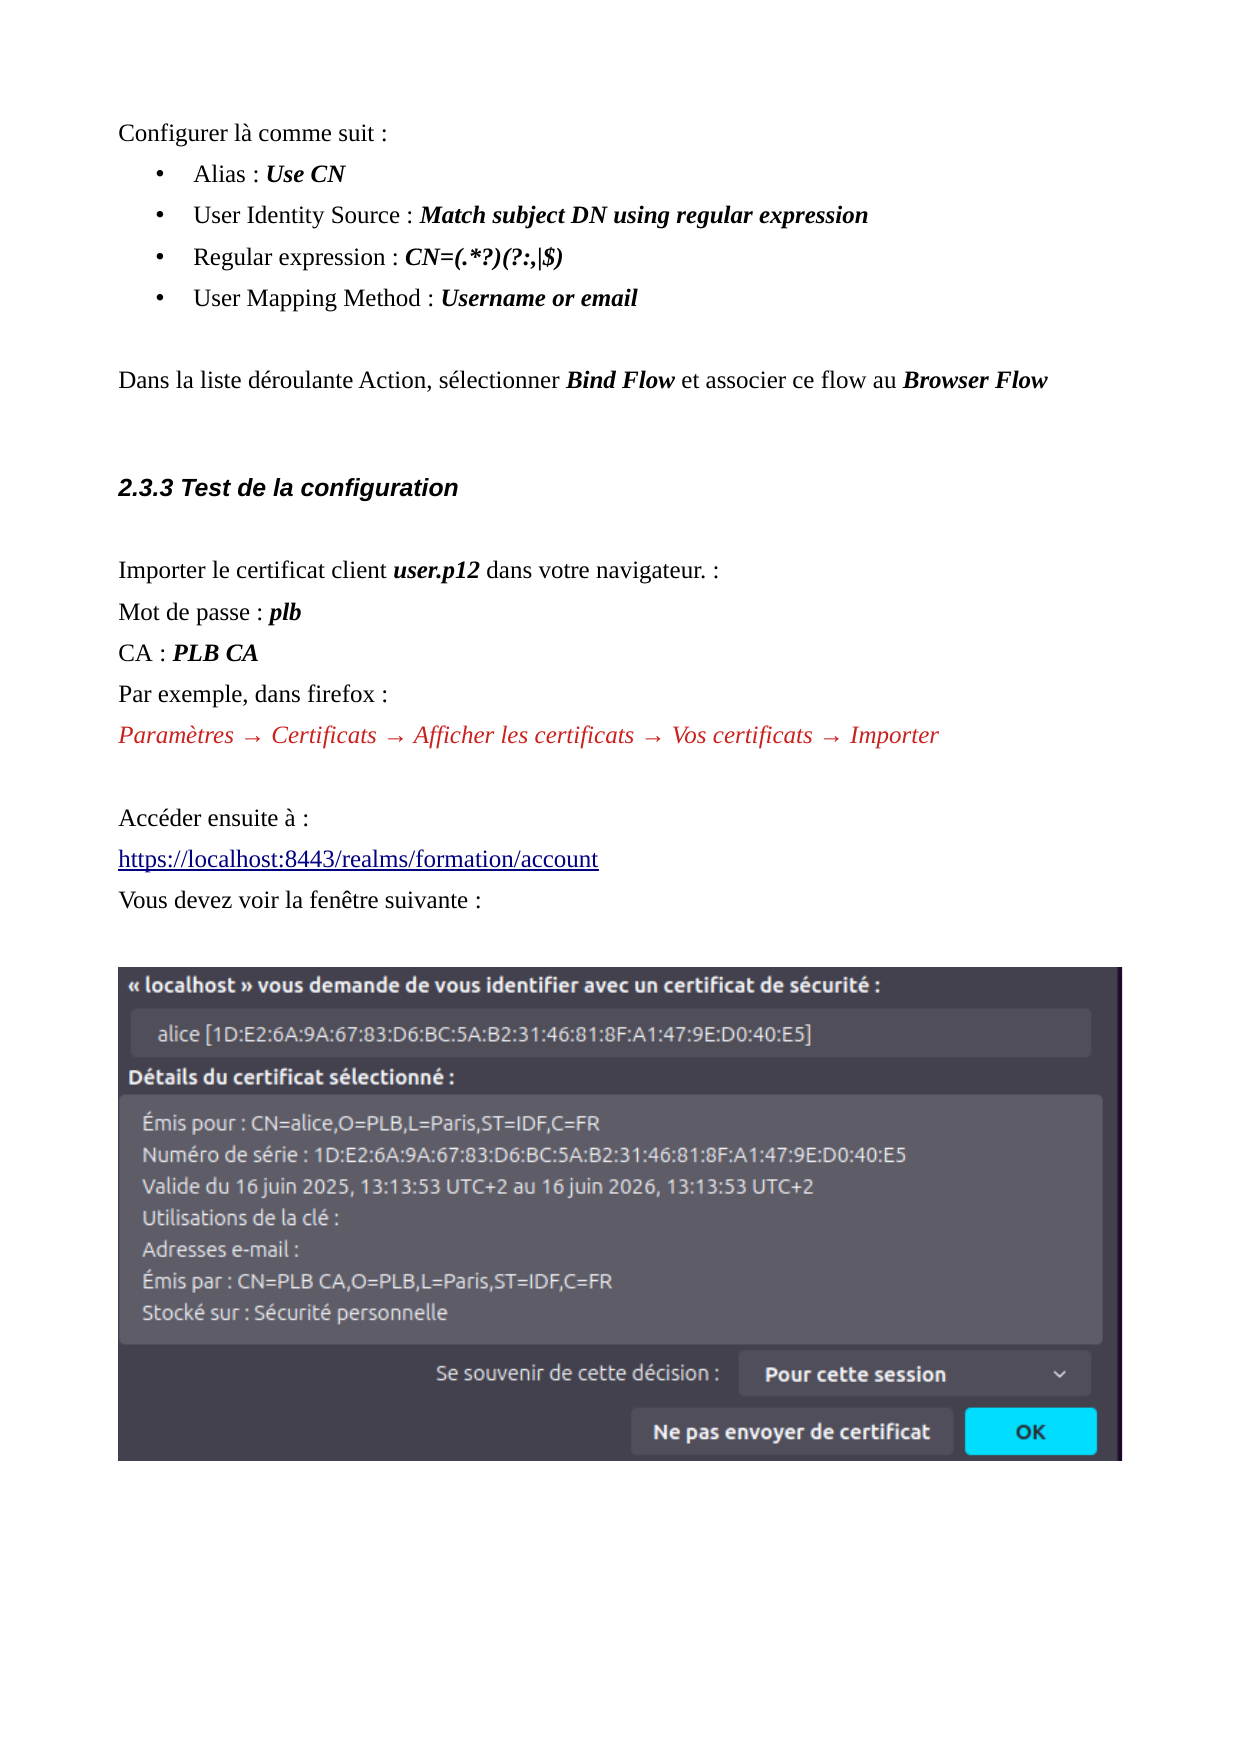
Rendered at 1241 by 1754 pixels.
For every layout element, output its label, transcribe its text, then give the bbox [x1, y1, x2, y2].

subtitle 2.3.3 Test de la configuration [118, 473, 1122, 502]
text Importer le certificat client user.p12 dans votre navigateur. : [118, 555, 1122, 584]
text CA : PLB CA [118, 638, 1122, 667]
text Dans la liste déroulante Action, sélectionner Bind Flow et associer ce flow au Browser Flow [118, 366, 1122, 394]
list User Mapping Method : Username or email [156, 283, 1122, 312]
text Paramètres → Certificats → Afficher les certificats → Vos certificats → Importer [118, 720, 1122, 749]
picture [118, 967, 1123, 1461]
list Regular expression : CN=(.*?)(?:,|$) [156, 242, 1122, 271]
text Configurer là comme suit : [118, 118, 1122, 147]
text Par exemple, dans firefox : [118, 679, 1122, 708]
text https://localhost:8443/realms/formation/account [118, 844, 1122, 873]
text Mot de passe : plb [118, 597, 1122, 625]
text Vous devez voir la fenêtre suivante : [118, 885, 1122, 914]
list User Identity Source : Match subject DN using regular expression [156, 201, 1122, 229]
list Alias : Use CN [156, 159, 1122, 188]
text Accéder ensuite à : [118, 803, 1122, 832]
